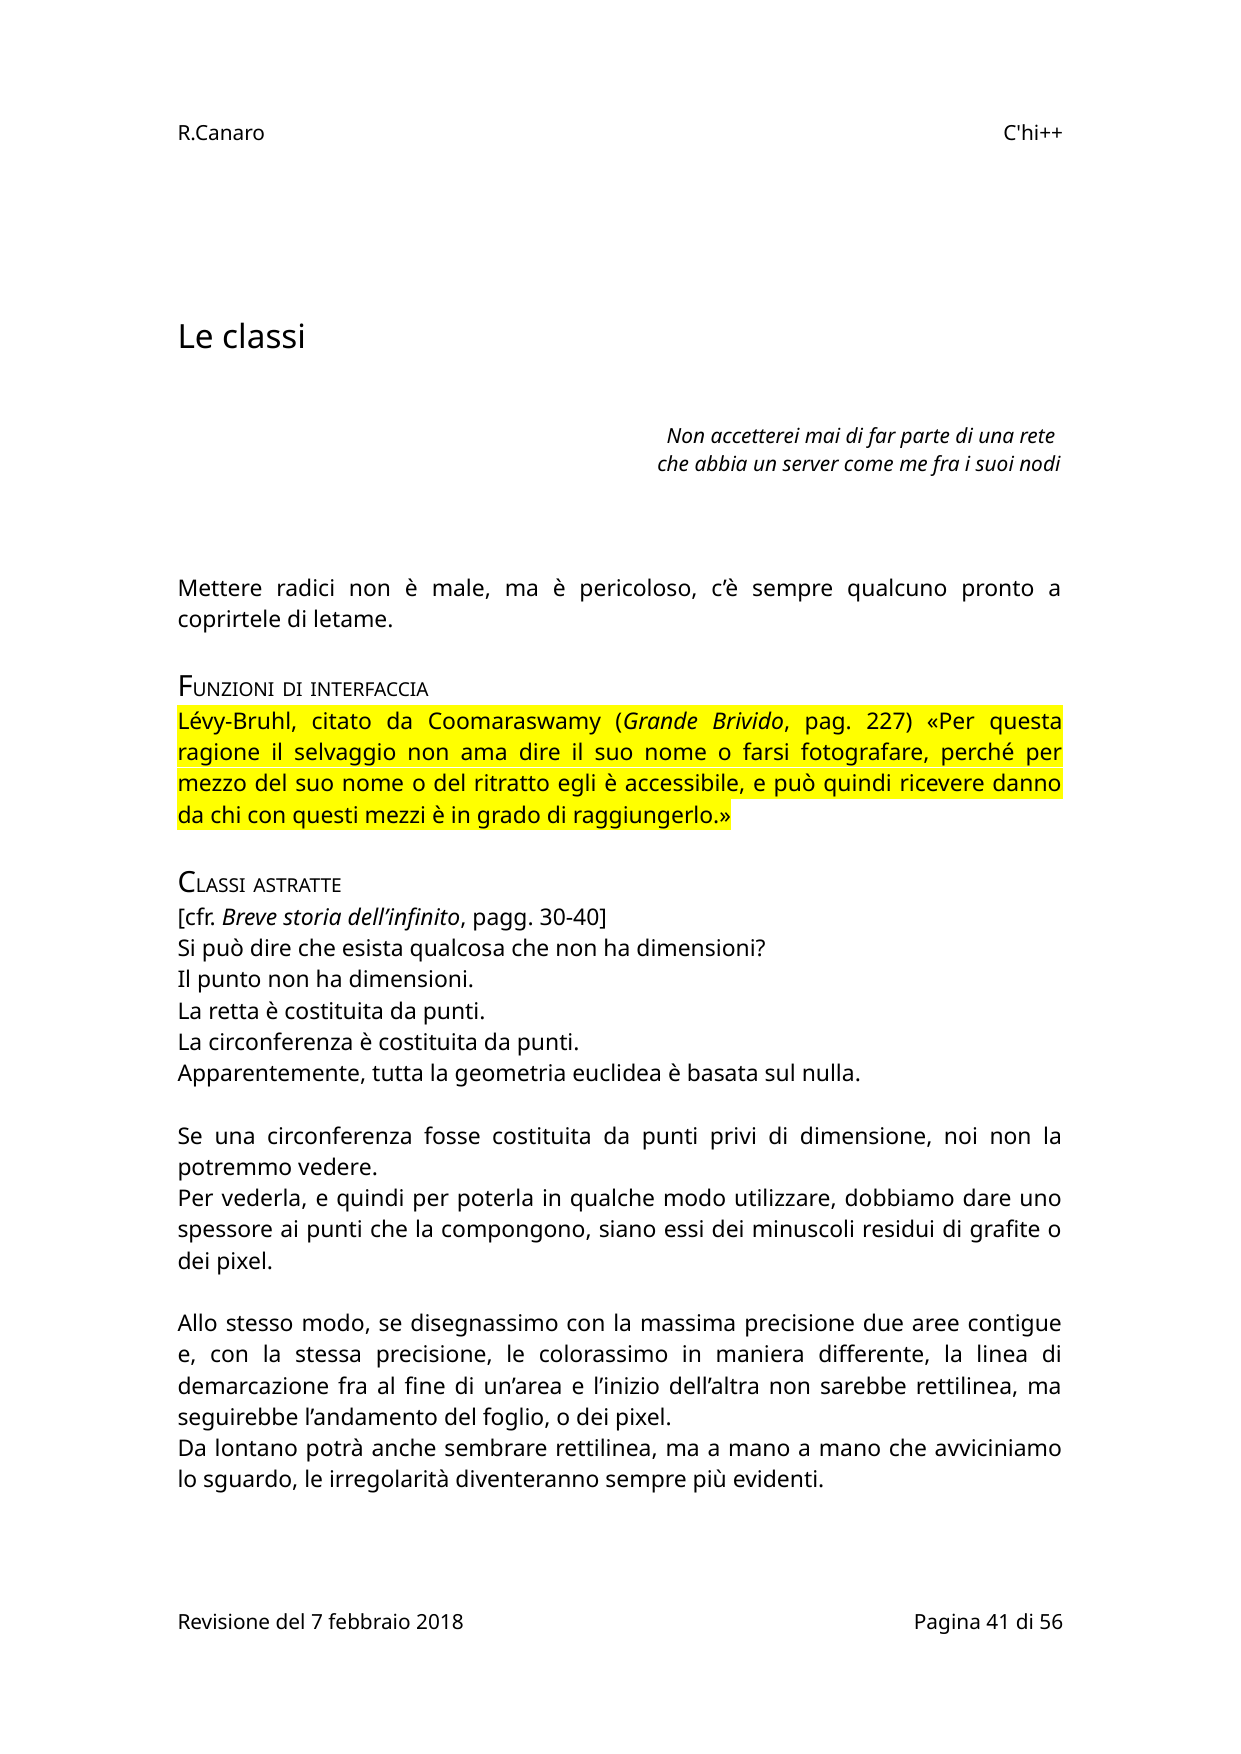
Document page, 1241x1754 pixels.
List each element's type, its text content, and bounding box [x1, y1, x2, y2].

text Il punto non ha dimensioni. [177, 963, 1063, 994]
text Per vederla, e quindi per poterla in qualche modo utilizzare, dobbiamo dare uno spessore ai punti che la compongono, siano essi dei minuscoli residui di grafite o dei pixel. [177, 1182, 1063, 1276]
text Apparentemente, tutta la geometria euclidea è basata sul nulla. [177, 1057, 1063, 1088]
subtitle Le classi [177, 313, 1063, 358]
subtitle Funzioni di interfaccia [177, 665, 1063, 705]
text Allo stesso modo, se disegnassimo con la massima precisione due aree contigue e, con la stessa precisione, le colorassimo in maniera differente, la linea di demarcazione fra al fine di un’area e l’inizio dell’altra non sarebbe rettilinea, ma seguirebbe l’andamento del foglio, o dei pixel. [177, 1307, 1063, 1432]
text Mettere radici non è male, ma è pericoloso, c’è sempre qualcuno pronto a coprirtele di letame. [177, 571, 1063, 634]
subtitle Classi astratte [177, 861, 1063, 901]
text Da lontano potrà anche sembrare rettilinea, ma a mano a mano che avviciniamo lo sguardo, le irregolarità diventeranno sempre più evidenti. [177, 1432, 1063, 1494]
text La retta è costituita da punti. [177, 994, 1063, 1026]
text La circonferenza è costituita da punti. [177, 1026, 1063, 1057]
text Se una circonferenza fosse costituita da punti privi di dimensione, noi non la potremmo vedere. [177, 1119, 1063, 1182]
text [cfr. Breve storia dell’infinito, pagg. 30-40] [177, 901, 1063, 932]
text Si può dire che esista qualcosa che non ha dimensioni? [177, 932, 1063, 963]
text Non accetterei mai di far parte di una rete [177, 421, 1063, 449]
text che abbia un server come me fra i suoi nodi [177, 449, 1063, 478]
text Lévy-Bruhl, citato da Coomaraswamy (Grande Brivido, pag. 227) «Per questa ragione il selvaggio non ama dire il suo nome o farsi fotografare, perché per mezzo del suo nome o del ritratto egli è accessibile, e può quindi ricevere danno da chi con questi mezzi è in grado di raggiungerlo.» [177, 705, 1063, 830]
